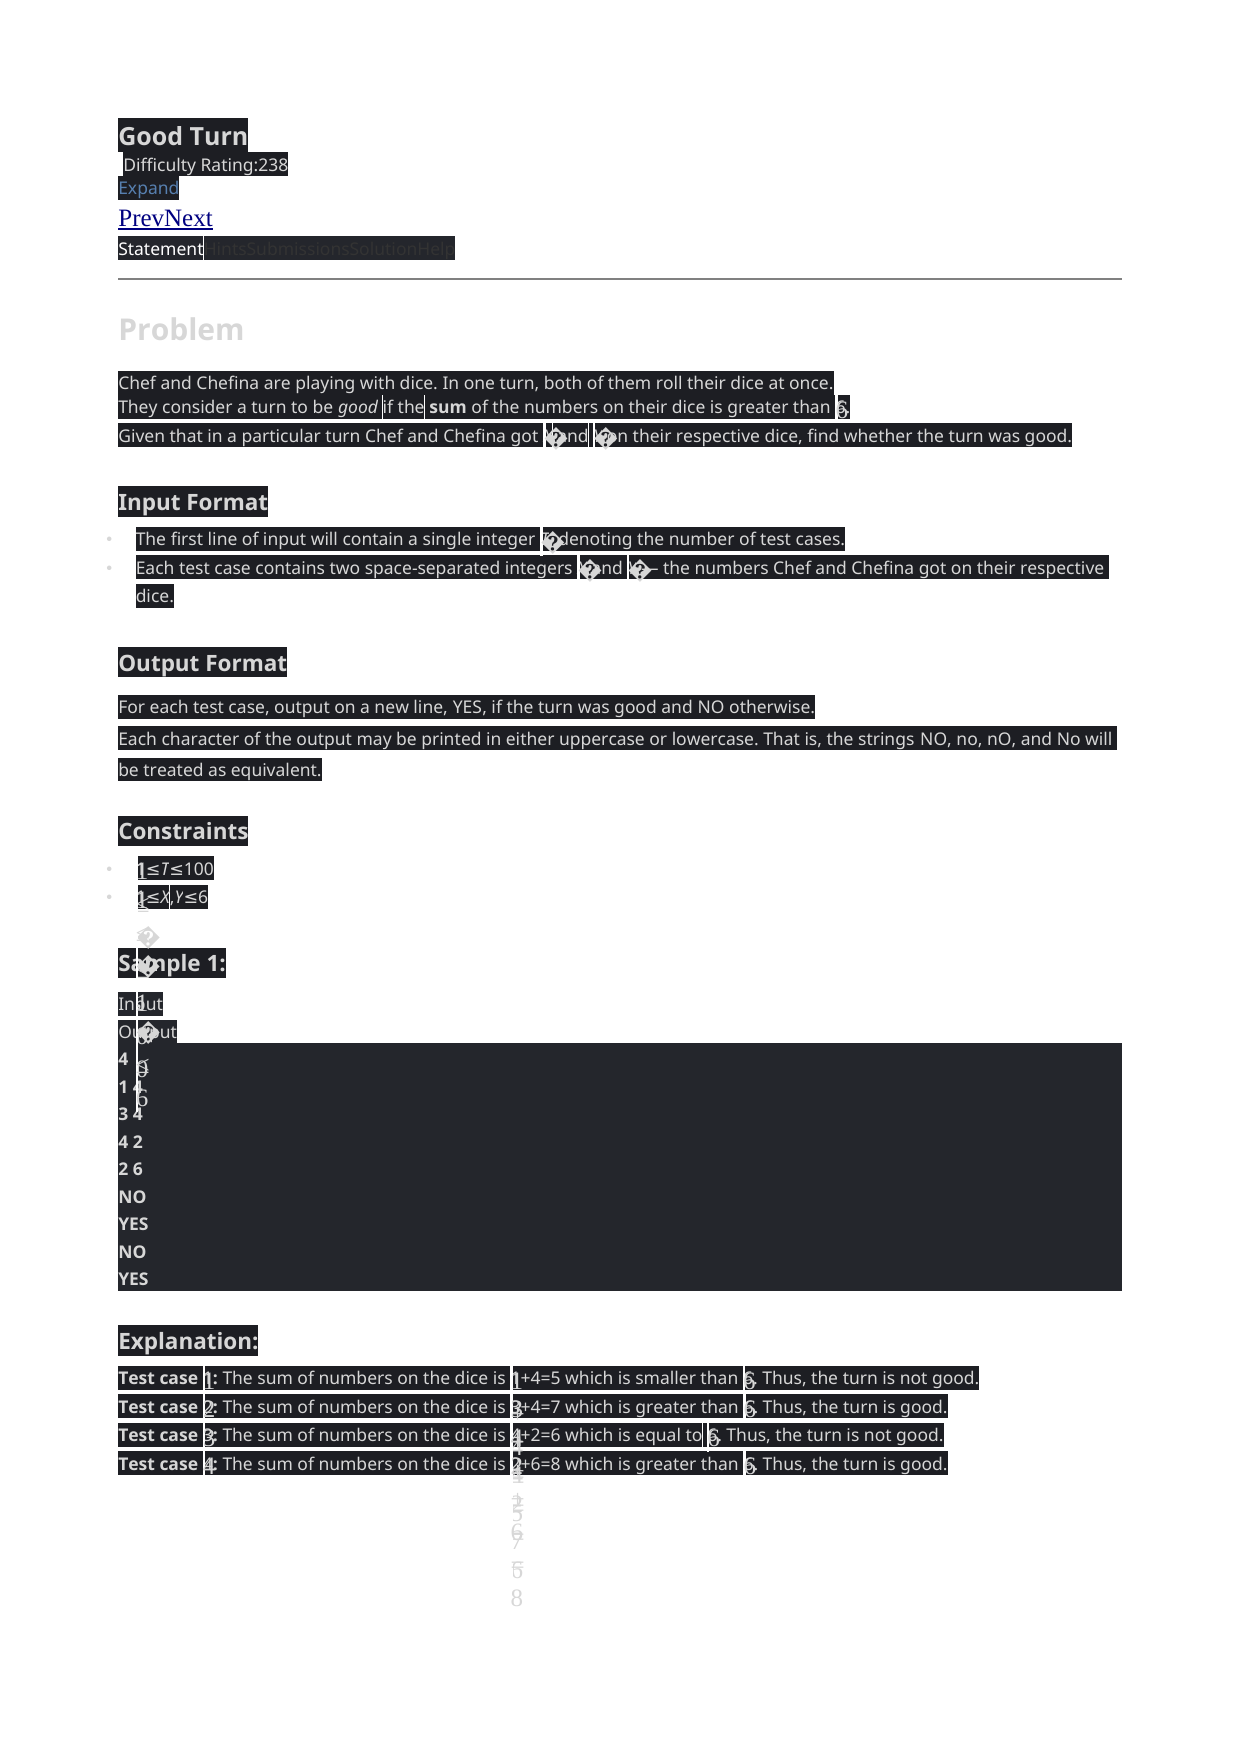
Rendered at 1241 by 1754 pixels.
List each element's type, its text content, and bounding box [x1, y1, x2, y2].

text Difficulty Rating:238 [123, 152, 1109, 176]
text NO [118, 1181, 1122, 1208]
text Test case 3: The sum of numbers on the dice is 4+2=6 which is equal to 6. Thus, the turn is not good. [709, 1423, 1122, 1447]
text Input [118, 988, 136, 1016]
list The first line of input will contain a single integer T, denoting the number of test cases. [136, 527, 540, 551]
text Test case 2: The sum of numbers on the dice is 3+4=7 which is greater than 6. Thus, the turn is good. [205, 1394, 510, 1418]
text Each character of the output may be printed in either uppercase or lowercase. That is, the strings NO, no, nO, and No will be treated as equivalent. [118, 719, 1122, 781]
subtitle Sample 1: [138, 943, 1122, 978]
subtitle Output Format [118, 642, 1122, 677]
text For each test case, output on a new line, YES, if the turn was good and NO otherwise. [118, 687, 1122, 719]
text 1 4 [138, 1071, 1122, 1098]
text Expand [118, 176, 1109, 200]
text 2 6 [118, 1153, 1122, 1181]
subtitle Input Format [118, 482, 1122, 517]
list Each test case contains two space-separated integers X and Y — the numbers Chef and Chefina got on their respective dice. [136, 555, 1122, 608]
text Test case 4: The sum of numbers on the dice is 2+6=8 which is greater than 6. Thus, the turn is good. [513, 1451, 743, 1475]
text YES [118, 1208, 1122, 1236]
text Test case 4: The sum of numbers on the dice is 2+6=8 which is greater than 6. Thus, the turn is good. [205, 1451, 510, 1475]
text Test case 2: The sum of numbers on the dice is 3+4=7 which is greater than 6. Thus, the turn is good. [746, 1394, 1122, 1418]
text They consider a turn to be good if the sum of the numbers on their dice is greater than 6. Given that in a particular turn Chef and Chefina got X and Y on their respective dice, find whether the turn was good. [118, 395, 1122, 447]
subtitle Constraints [118, 811, 1122, 846]
text Output [138, 1016, 1122, 1043]
list 1≤X,Y≤6 [138, 885, 1122, 909]
text Output [118, 1016, 136, 1043]
text Test case 1: The sum of numbers on the dice is 1+4=5 which is smaller than 6. Thus, the turn is not good. [745, 1366, 1122, 1390]
text Test case 2: The sum of numbers on the dice is 3+4=7 which is greater than 6. Thus, the turn is good. [118, 1394, 203, 1418]
text PrevNext [118, 203, 1122, 232]
text 3 4 [118, 1098, 1122, 1126]
text Input [138, 988, 1122, 1016]
text Test case 3: The sum of numbers on the dice is 4+2=6 which is equal to 6. Thus, the turn is not good. [118, 1423, 203, 1447]
text Test case 4: The sum of numbers on the dice is 2+6=8 which is greater than 6. Thus, the turn is good. [118, 1451, 203, 1475]
text Test case 1: The sum of numbers on the dice is 1+4=5 which is smaller than 6. Thus, the turn is not good. [205, 1366, 510, 1390]
list 1≤T≤100 [138, 856, 1122, 880]
text Chef and Chefina are playing with dice. In one turn, both of them roll their dice at once. [118, 363, 1122, 395]
text Test case 1: The sum of numbers on the dice is 1+4=5 which is smaller than 6. Thus, the turn is not good. [513, 1366, 743, 1390]
text StatementHintsSubmissionsSolutionHelp [118, 236, 1122, 260]
text YES [118, 1263, 1122, 1291]
text Test case 3: The sum of numbers on the dice is 4+2=6 which is equal to 6. Thus, the turn is not good. [513, 1423, 707, 1447]
text NO [118, 1236, 1122, 1263]
text Test case 4: The sum of numbers on the dice is 2+6=8 which is greater than 6. Thus, the turn is good. [746, 1451, 1122, 1475]
subtitle Problem [118, 309, 1122, 349]
list The first line of input will contain a single integer T, denoting the number of test cases. [543, 527, 1122, 551]
text 1 4 [118, 1071, 136, 1098]
text 4 2 [118, 1126, 1122, 1153]
text Test case 2: The sum of numbers on the dice is 3+4=7 which is greater than 6. Thus, the turn is good. [513, 1394, 743, 1418]
text 4 [118, 1043, 136, 1071]
subtitle Sample 1: [118, 943, 136, 978]
text 4 [138, 1043, 1122, 1071]
text Test case 3: The sum of numbers on the dice is 4+2=6 which is equal to 6. Thus, the turn is not good. [205, 1423, 510, 1447]
subtitle Good Turn [118, 118, 1109, 152]
subtitle Explanation: [118, 1321, 1122, 1356]
